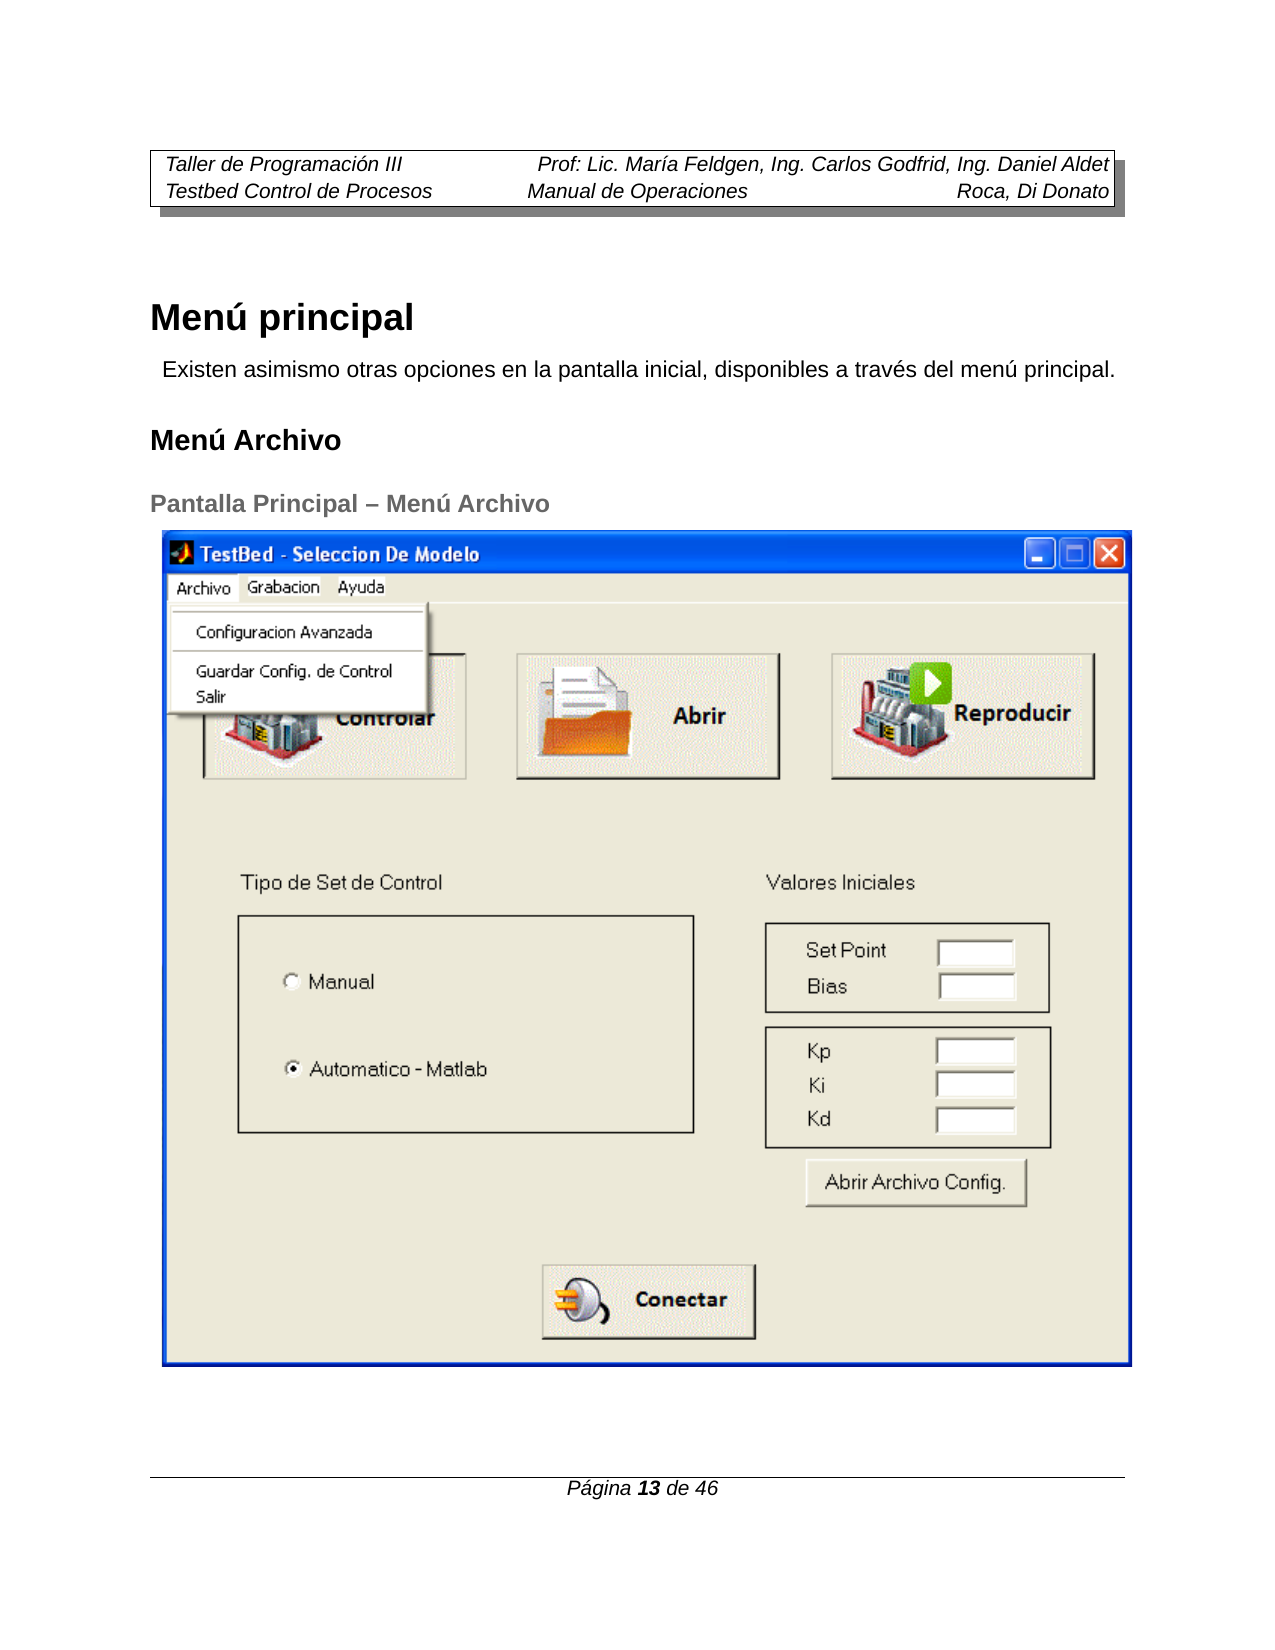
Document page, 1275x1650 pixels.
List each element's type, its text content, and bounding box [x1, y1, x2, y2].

subtitle Menú principal [150, 296, 1125, 338]
subtitle Menú Archivo [150, 423, 1125, 456]
text Existen asimismo otras opciones en la pantalla inicial, disponibles a través del menú principal. [150, 357, 1125, 382]
picture [161, 530, 1133, 1367]
subtitle Pantalla Principal – Menú Archivo [150, 490, 1125, 518]
